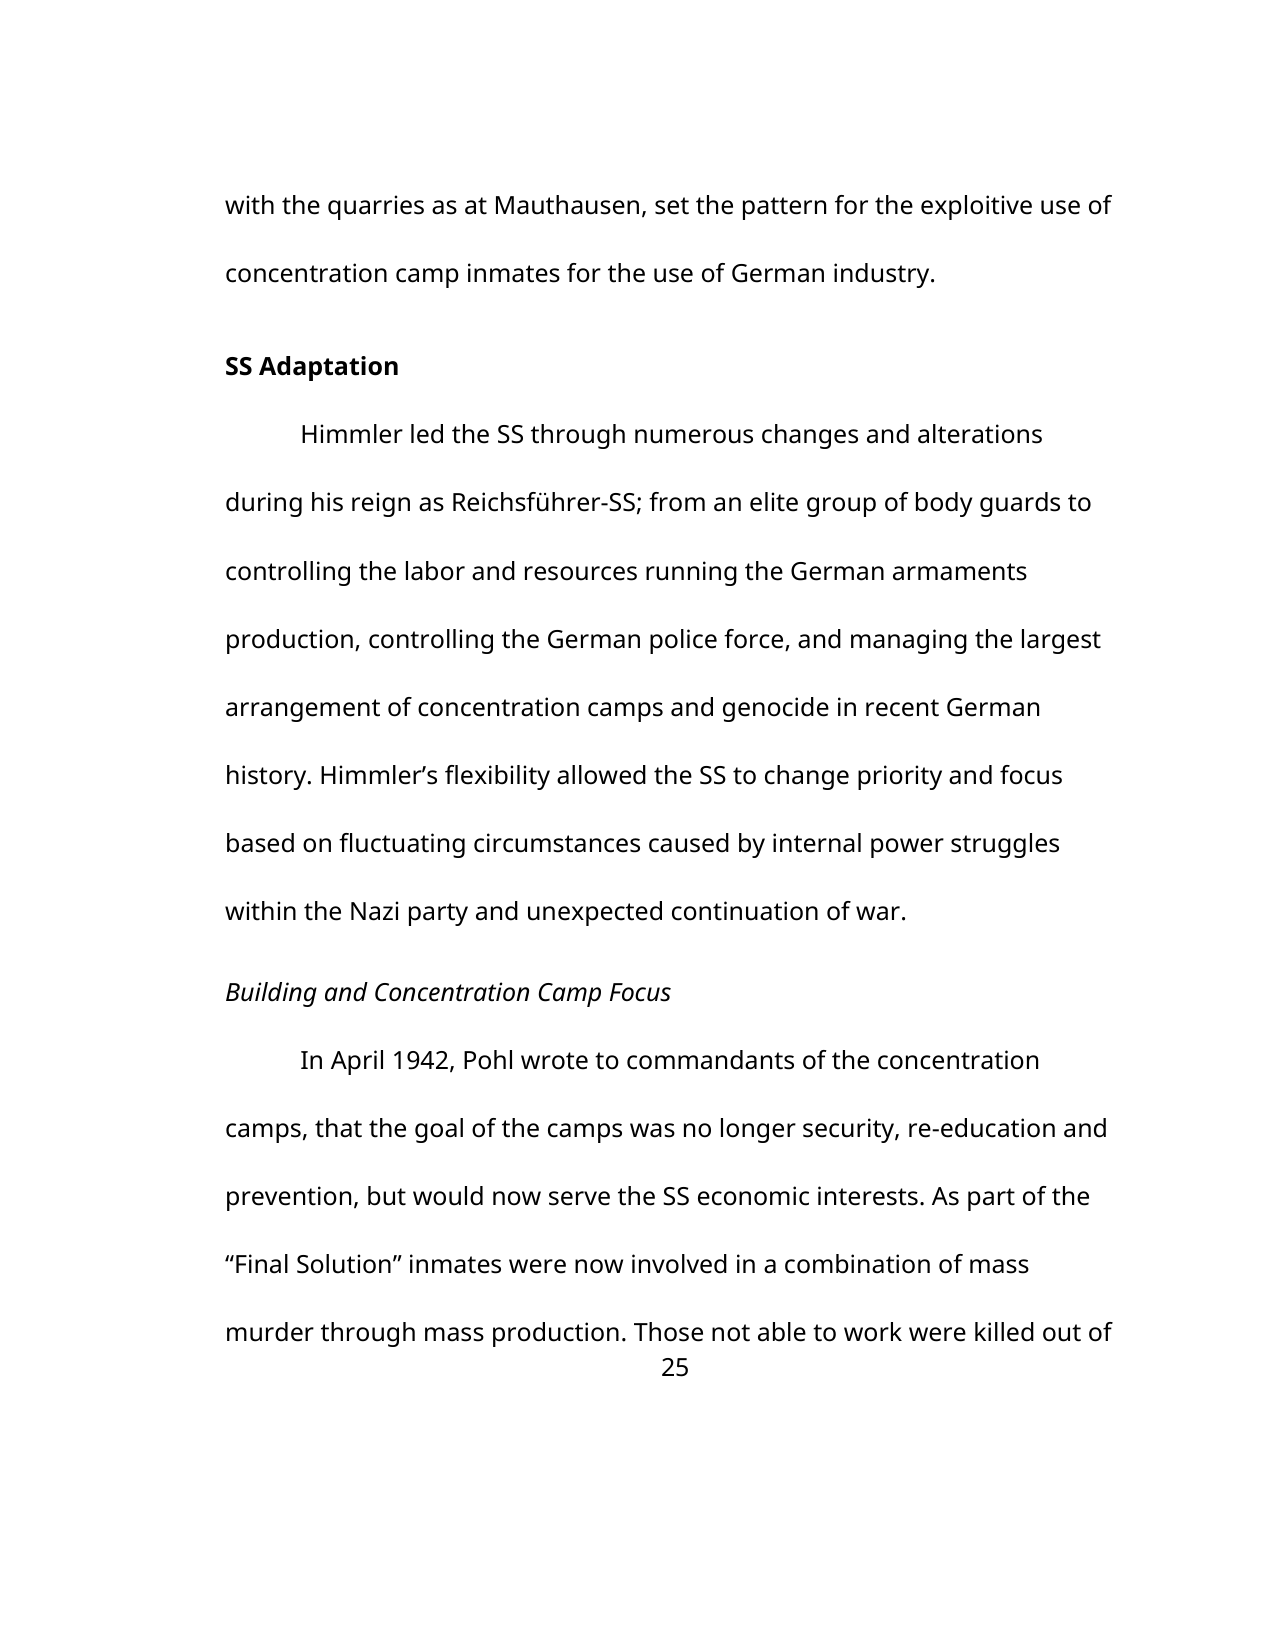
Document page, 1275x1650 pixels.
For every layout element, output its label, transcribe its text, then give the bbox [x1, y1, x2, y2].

text SS Adaptation [225, 349, 1125, 383]
text Himmler led the SS through numerous changes and alterations during his reign as Reichsführer-SS; from an elite group of body guards to controlling the labor and resources running the German armaments production, controlling the German police force, and managing the largest arrangement of concentration camps and genocide in recent German history. Himmler’s flexibility allowed the SS to change priority and focus based on fluctuating circumstances caused by internal power struggles within the Nazi party and unexpected continuation of war. [225, 417, 1125, 928]
text Building and Concentration Camp Focus [225, 974, 1125, 1008]
text In April 1942, Pohl wrote to commandants of the concentration camps, that the goal of the camps was no longer security, re-education and prevention, but would now serve the SS economic interests. As part of the “Final Solution” inmates were now involved in a combination of mass murder through mass production. Those not able to work were killed out of [225, 1042, 1125, 1349]
text with the quarries as at Mauthausen, set the pattern for the exploitive use of concentration camp inmates for the use of German industry. [225, 187, 1125, 290]
